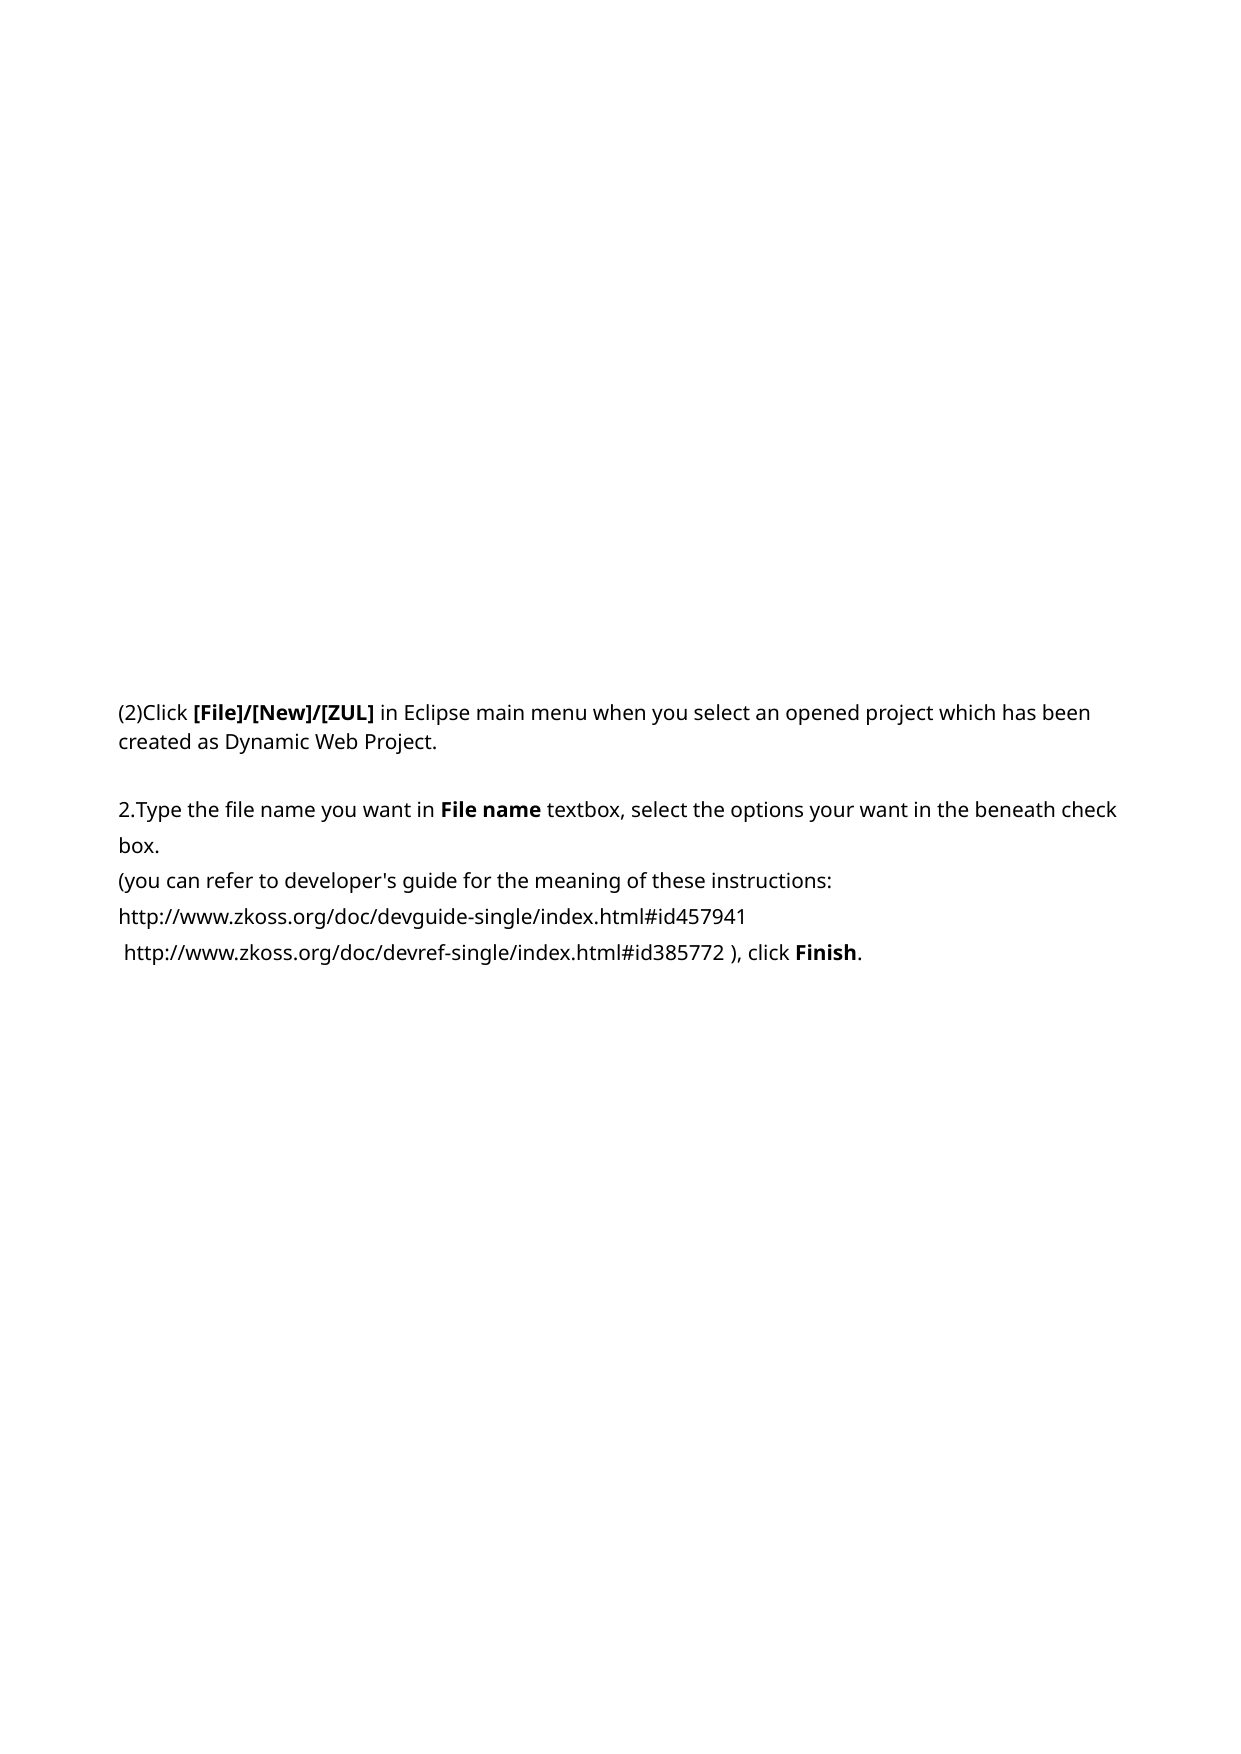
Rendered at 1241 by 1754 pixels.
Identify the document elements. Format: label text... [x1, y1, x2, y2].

list Type the file name you want in File name textbox, select the options your want in the beneath check box. (you can refer to developer's guide for the meaning of these instructions: http://www.zkoss.org/doc/devguide-single/index.html#id457941 http://www.zkoss.org/doc/devref-single/index.html#id385772 ), click Finish. [118, 796, 1122, 966]
list [118, 118, 1122, 687]
list Click [File]/[New]/[ZUL] in Eclipse main menu when you select an opened project which has been created as Dynamic Web Project. [118, 698, 1122, 784]
